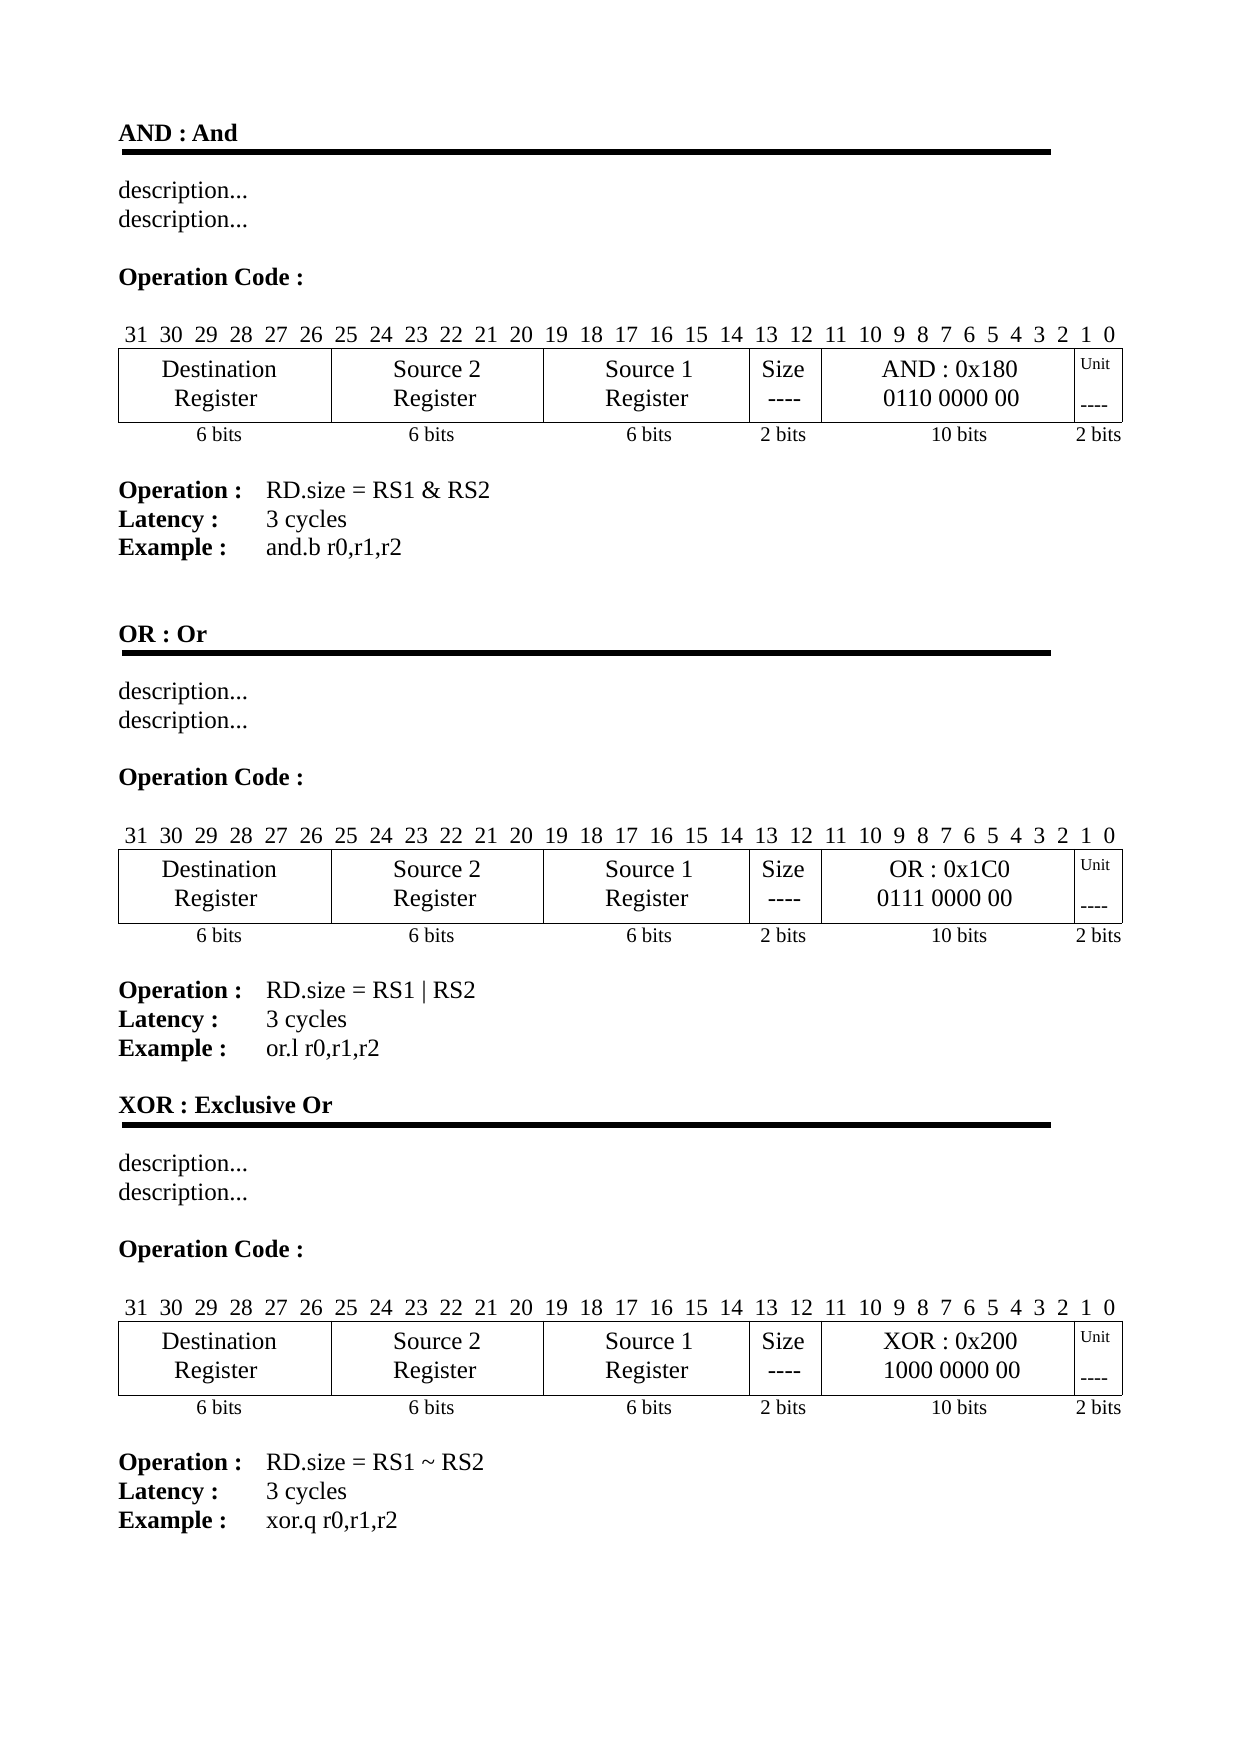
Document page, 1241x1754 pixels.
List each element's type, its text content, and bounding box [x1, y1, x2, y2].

text Operation Code : [118, 1234, 1122, 1263]
table_header Source 2 Register [332, 349, 543, 422]
table_header Source 2 Register [332, 1322, 543, 1394]
table_header Unit ---- [1075, 1322, 1122, 1394]
text Operation Code : [118, 762, 1122, 791]
table_header Size ---- [750, 349, 821, 422]
text Latency : 3 cycles Example : or.l r0,r1,r2 [118, 1004, 1122, 1062]
text description... [118, 705, 1122, 762]
text AND : And [118, 118, 1122, 176]
text description... [118, 676, 1122, 705]
table_header Destination Register [119, 349, 331, 422]
text 31 30 29 28 27 26 25 24 23 22 21 20 19 18 17 16 15 14 13 12 11 10 9 8 7 6 5 4 3 2 1 0 [118, 291, 1122, 348]
table_header Destination Register [119, 850, 331, 923]
text 6 bits 6 bits 6 bits 2 bits 10 bits 2 bits [118, 1396, 1122, 1419]
text Operation : RD.size = RS1 | RS2 [118, 976, 1122, 1004]
text 31 30 29 28 27 26 25 24 23 22 21 20 19 18 17 16 15 14 13 12 11 10 9 8 7 6 5 4 3 2 1 0 [118, 1263, 1122, 1321]
table_header Source 1 Register [544, 850, 749, 923]
text Latency : 3 cycles Example : and.b r0,r1,r2 [118, 504, 1122, 561]
table_header XOR : 0x200 1000 0000 00 [822, 1322, 1074, 1394]
text Operation Code : [118, 262, 1122, 291]
text OR : Or [118, 619, 1122, 676]
text description... [118, 204, 1122, 262]
text 6 bits 6 bits 6 bits 2 bits 10 bits 2 bits [118, 924, 1122, 947]
text 31 30 29 28 27 26 25 24 23 22 21 20 19 18 17 16 15 14 13 12 11 10 9 8 7 6 5 4 3 2 1 0 [118, 791, 1122, 849]
table_header Size ---- [750, 850, 821, 923]
text description... [118, 176, 1122, 204]
table_header Source 2 Register [332, 850, 543, 923]
table_header Destination Register [119, 1322, 331, 1394]
text XOR : Exclusive Or [118, 1091, 1122, 1148]
text Operation : RD.size = RS1 ~ RS2 [118, 1447, 1122, 1476]
table_header AND : 0x180 0110 0000 00 [822, 349, 1074, 422]
text description... [118, 1177, 1122, 1234]
table_header Size ---- [750, 1322, 821, 1394]
table_header Source 1 Register [544, 1322, 749, 1394]
text Operation : RD.size = RS1 & RS2 [118, 475, 1122, 504]
text Latency : 3 cycles Example : xor.q r0,r1,r2 [118, 1476, 1122, 1534]
table_header Unit ---- [1075, 349, 1122, 422]
table_header OR : 0x1C0 0111 0000 00 [822, 850, 1074, 923]
text description... [118, 1148, 1122, 1177]
text 6 bits 6 bits 6 bits 2 bits 10 bits 2 bits [118, 423, 1122, 446]
table_header Source 1 Register [544, 349, 749, 422]
table_header Unit ---- [1075, 850, 1122, 923]
